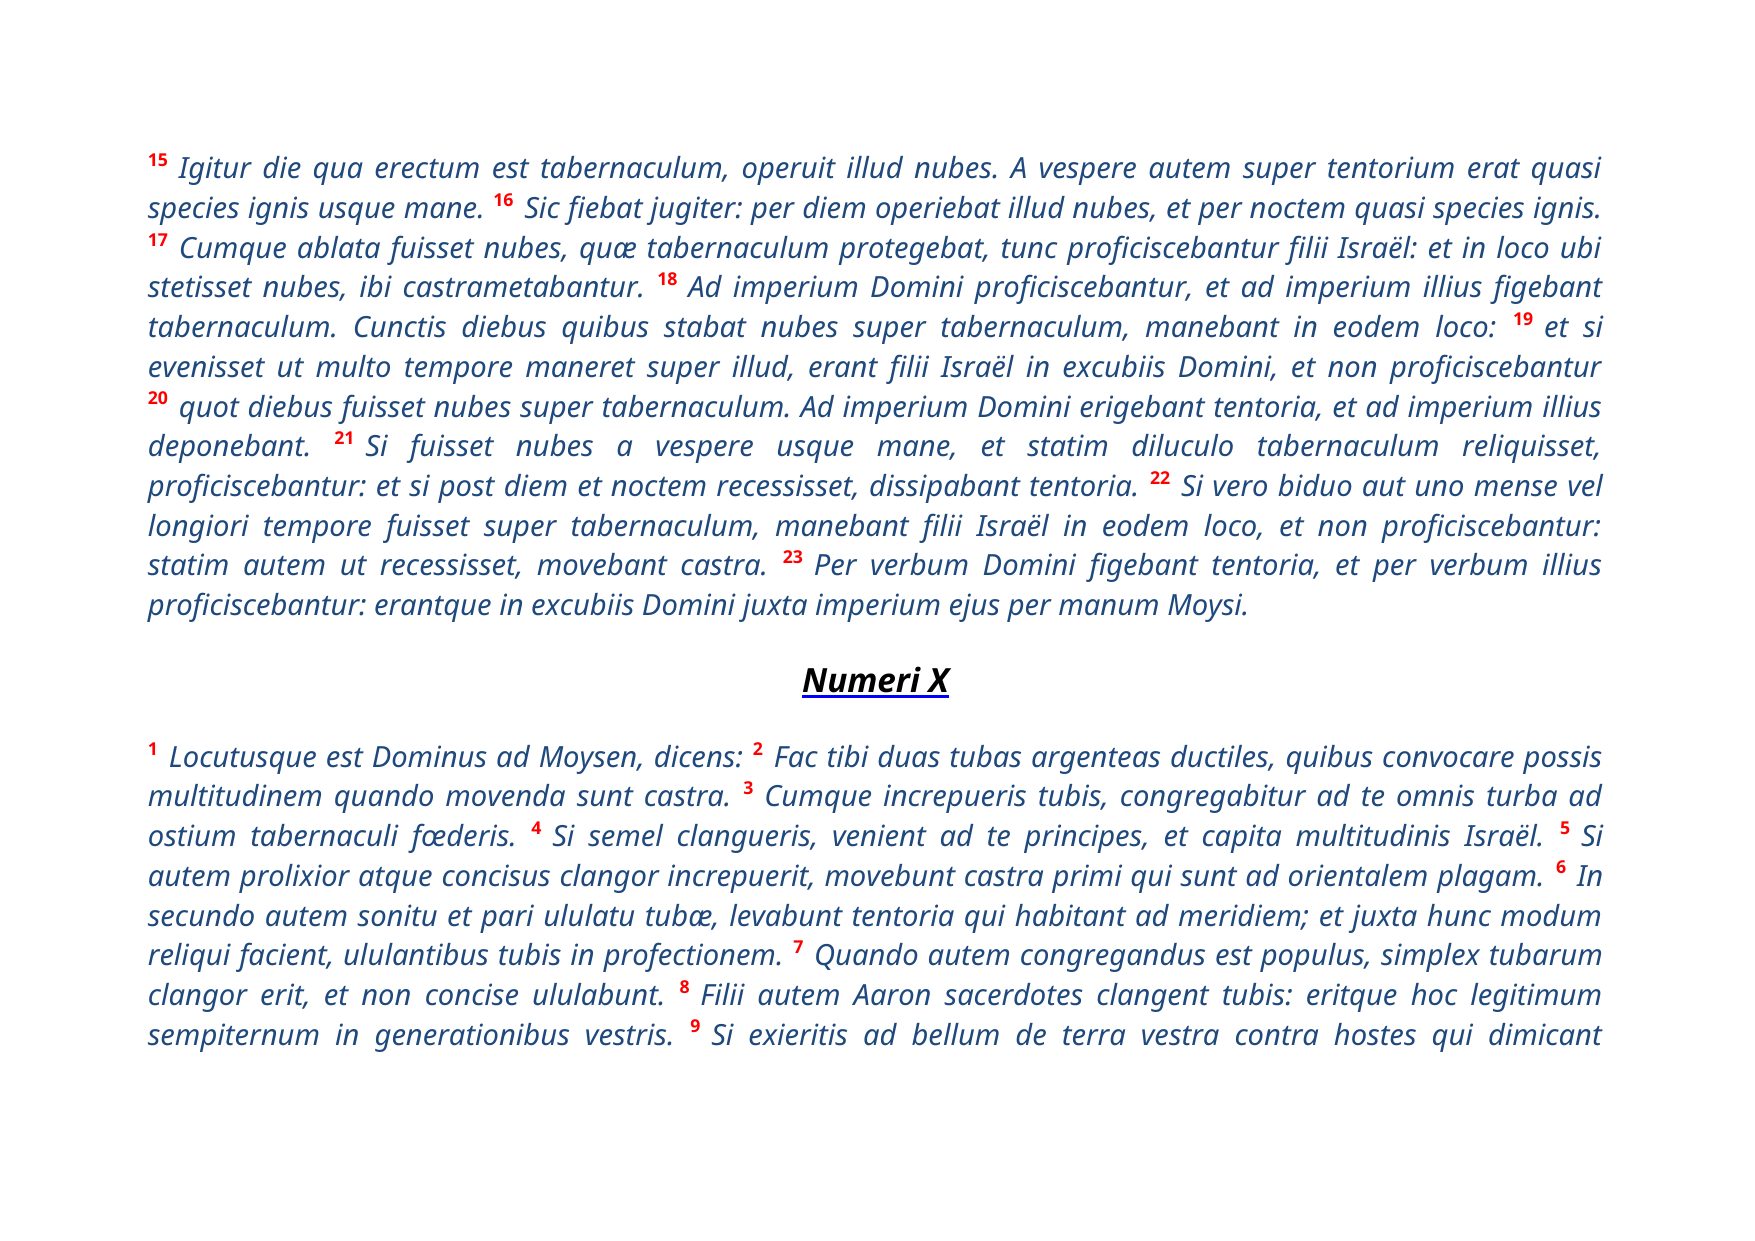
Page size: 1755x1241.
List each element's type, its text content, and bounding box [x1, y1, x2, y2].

text 15 Igitur die qua erectum est tabernaculum, operuit illud nubes. A vespere autem super tentorium erat quasi species ignis usque mane. 16 Sic fiebat jugiter: per diem operiebat illud nubes, et per noctem quasi species ignis. 17 Cumque ablata fuisset nubes, quæ tabernaculum protegebat, tunc proficiscebantur filii Israël: et in loco ubi stetisset nubes, ibi castrametabantur. 18 Ad imperium Domini proficiscebantur, et ad imperium illius figebant tabernaculum. Cunctis diebus quibus stabat nubes super tabernaculum, manebant in eodem loco: 19 et si evenisset ut multo tempore maneret super illud, erant filii Israël in excubiis Domini, et non proficiscebantur 20 quot diebus fuisset nubes super tabernaculum. Ad imperium Domini erigebant tentoria, et ad imperium illius deponebant. 21 Si fuisset nubes a vespere usque mane, et statim diluculo tabernaculum reliquisset, proficiscebantur: et si post diem et noctem recessisset, dissipabant tentoria. 22 Si vero biduo aut uno mense vel longiori tempore fuisset super tabernaculum, manebant filii Israël in eodem loco, et non proficiscebantur: statim autem ut recessisset, movebant castra. 23 Per verbum Domini figebant tentoria, et per verbum illius proficiscebantur: erantque in excubiis Domini juxta imperium ejus per manum Moysi. [148, 148, 1606, 624]
text Numeri X [148, 657, 1606, 703]
text 1 Locutusque est Dominus ad Moysen, dicens: 2 Fac tibi duas tubas argenteas ductiles, quibus convocare possis multitudinem quando movenda sunt castra. 3 Cumque increpueris tubis, congregabitur ad te omnis turba ad ostium tabernaculi fœderis. 4 Si semel clangueris, venient ad te principes, et capita multitudinis Israël. 5 Si autem prolixior atque concisus clangor increpuerit, movebunt castra primi qui sunt ad orientalem plagam. 6 In secundo autem sonitu et pari ululatu tubæ, levabunt tentoria qui habitant ad meridiem; et juxta hunc modum reliqui facient, ululantibus tubis in profectionem. 7 Quando autem congregandus est populus, simplex tubarum clangor erit, et non concise ululabunt. 8 Filii autem Aaron sacerdotes clangent tubis: eritque hoc legitimum sempiternum in generationibus vestris. 9 Si exieritis ad bellum de terra vestra contra hostes qui dimicant [148, 736, 1606, 1053]
